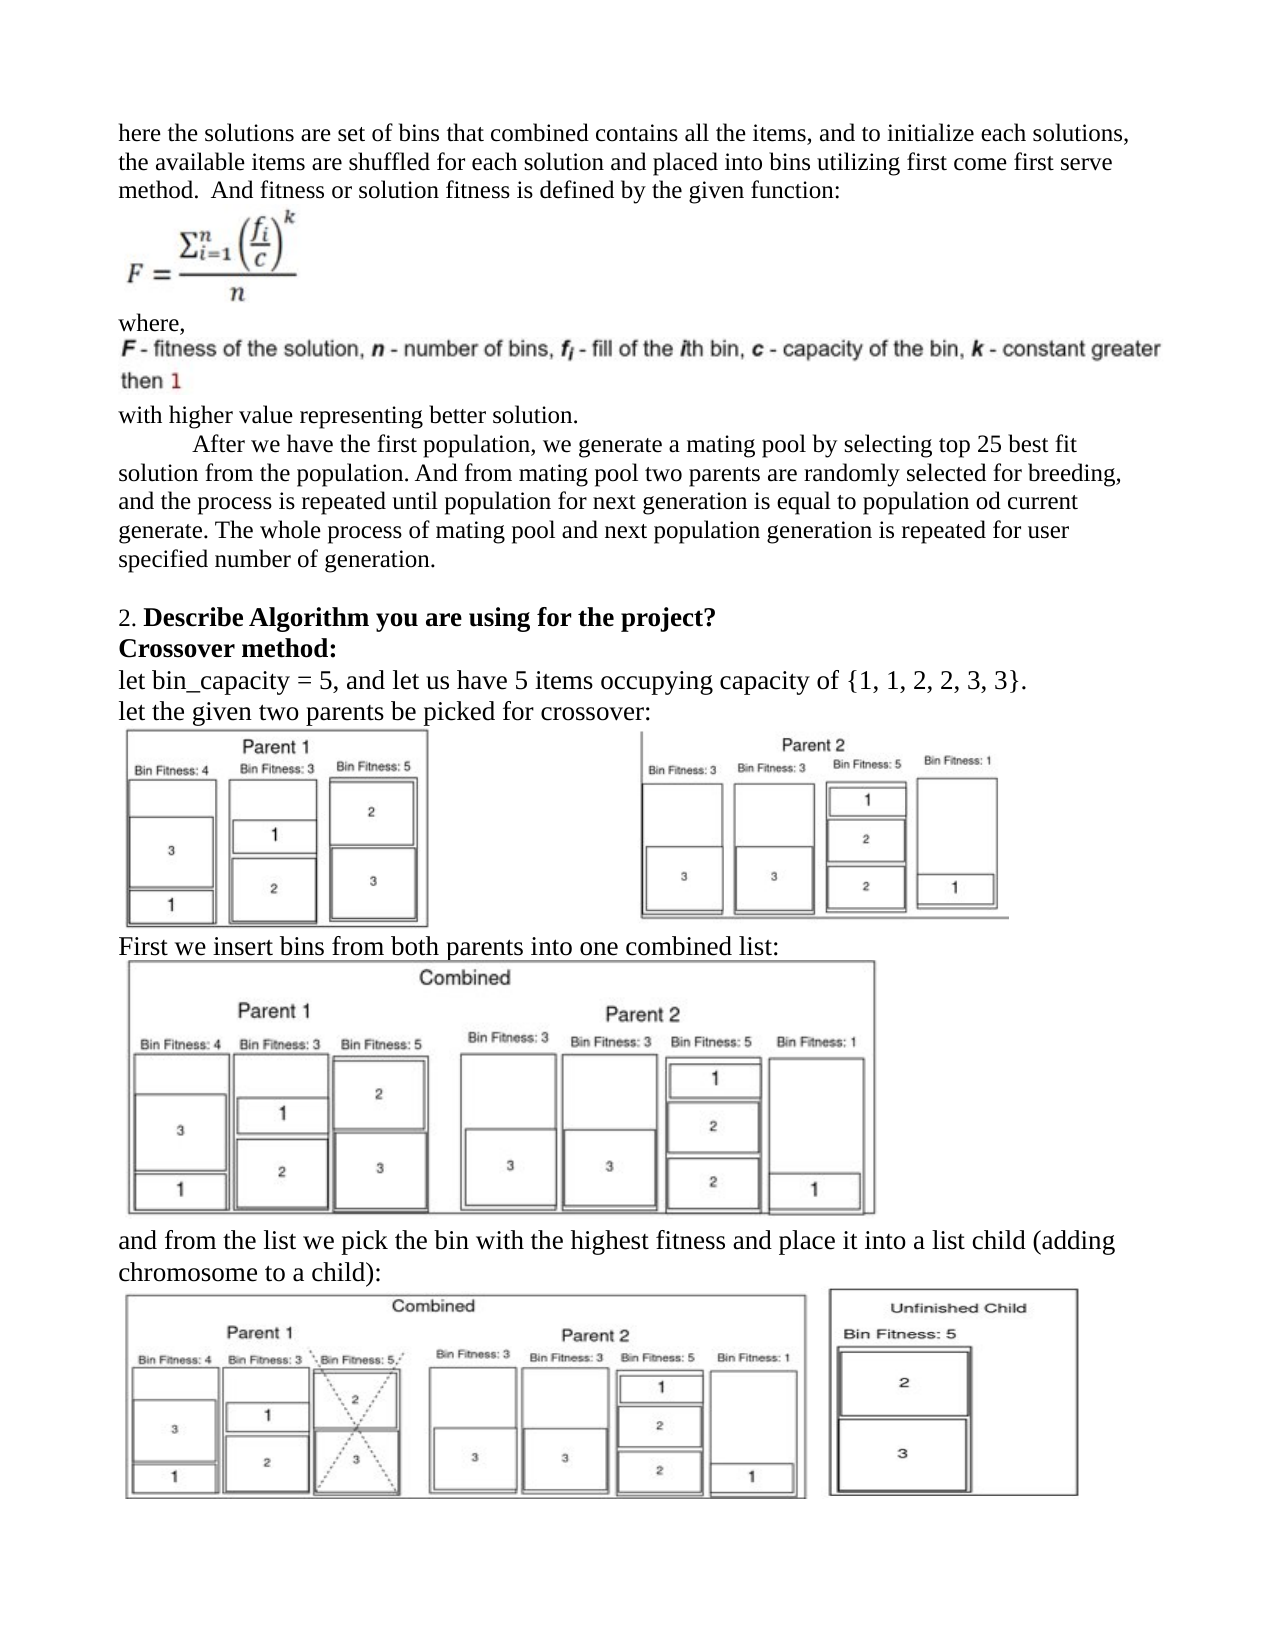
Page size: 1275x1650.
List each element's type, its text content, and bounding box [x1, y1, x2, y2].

text First we insert bins from both parents into one combined list: [118, 930, 1157, 961]
text with higher value representing better solution. [118, 400, 1157, 429]
picture [124, 204, 304, 303]
picture [125, 960, 880, 1219]
text [118, 395, 1157, 400]
text let the given two parents be picked for crossover: [118, 695, 1157, 726]
picture [124, 726, 1009, 930]
picture [821, 1286, 1079, 1499]
text 2. Describe Algorithm you are using for the project? [118, 601, 1157, 633]
text let bin_capacity = 5, and let us have 5 items occupying capacity of {1, 1, 2, 2, 3, 3}. [118, 664, 1157, 695]
text and from the list we pick the bin with the highest fitness and place it into a list child (adding chromosome to a child): [118, 1224, 1157, 1287]
text After we have the first population, we generate a mating pool by selecting top 25 best fit solution from the population. And from mating pool two parents are randomly selected for breeding, and the process is repeated until population for next generation is equal to population od current generate. The whole process of mating pool and next population generation is repeated for user specified number of generation. [118, 429, 1157, 573]
picture [124, 1291, 809, 1499]
text where, [118, 308, 1157, 337]
picture [118, 337, 1164, 395]
text Crossover method: [118, 633, 1157, 664]
text here the solutions are set of bins that combined contains all the items, and to initialize each solutions, the available items are shuffled for each solution and placed into bins utilizing first come first serve method. And fitness or solution fitness is defined by the given function: [118, 118, 1157, 204]
